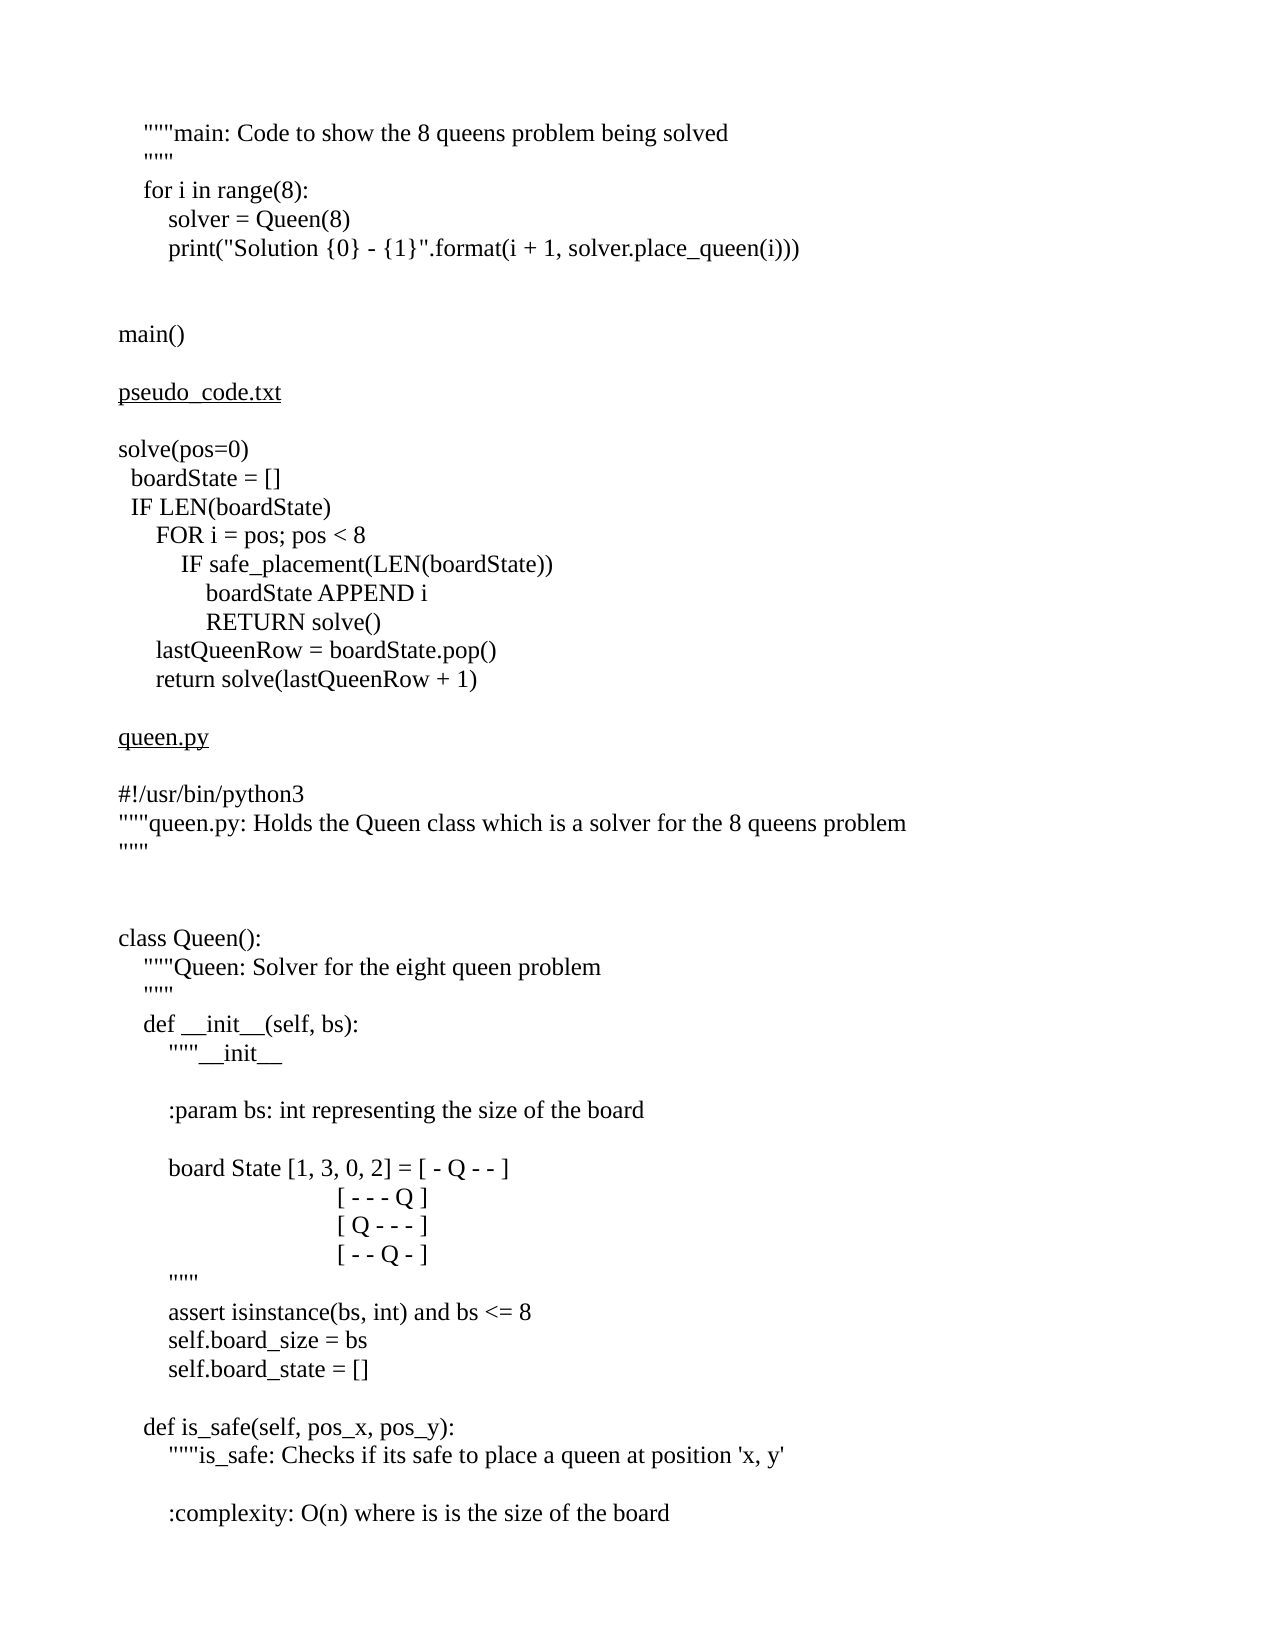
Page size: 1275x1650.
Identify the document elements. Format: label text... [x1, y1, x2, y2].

text """is_safe: Checks if its safe to place a queen at position 'x, y' [118, 1441, 1157, 1469]
text self.board_size = bs [118, 1326, 1157, 1354]
text [ - - Q - ] [118, 1239, 1157, 1268]
text boardState APPEND i [118, 578, 1157, 607]
text :complexity: O(n) where is is the size of the board [118, 1498, 1157, 1527]
text """ [118, 1268, 1157, 1297]
text IF safe_placement(LEN(boardState)) [118, 549, 1157, 578]
text solver = Queen(8) [118, 204, 1157, 233]
text """queen.py: Holds the Queen class which is a solver for the 8 queens problem [118, 808, 1157, 837]
text self.board_state = [] [118, 1354, 1157, 1383]
text solve(pos=0) [118, 434, 1157, 463]
text def is_safe(self, pos_x, pos_y): [118, 1412, 1157, 1441]
text class Queen(): [118, 923, 1157, 952]
text [ Q - - - ] [118, 1211, 1157, 1239]
text def __init__(self, bs): [118, 1009, 1157, 1038]
text :param bs: int representing the size of the board [118, 1096, 1157, 1124]
text RETURN solve() [118, 607, 1157, 636]
text """Queen: Solver for the eight queen problem [118, 952, 1157, 981]
text queen.py [118, 722, 1157, 751]
text """ [118, 981, 1157, 1009]
text IF LEN(boardState) [118, 492, 1157, 521]
text assert isinstance(bs, int) and bs <= 8 [118, 1297, 1157, 1326]
text [ - - - Q ] [118, 1182, 1157, 1211]
text FOR i = pos; pos < 8 [118, 521, 1157, 549]
text boardState = [] [118, 463, 1157, 492]
text board State [1, 3, 0, 2] = [ - Q - - ] [118, 1153, 1157, 1182]
text """ [118, 147, 1157, 176]
text lastQueenRow = boardState.pop() [118, 636, 1157, 664]
text """__init__ [118, 1038, 1157, 1067]
text main() [118, 319, 1157, 348]
text """ [118, 837, 1157, 866]
text return solve(lastQueenRow + 1) [118, 664, 1157, 693]
text """main: Code to show the 8 queens problem being solved [118, 118, 1157, 147]
text #!/usr/bin/python3 [118, 779, 1157, 808]
text pseudo_code.txt [118, 377, 1157, 406]
text for i in range(8): [118, 176, 1157, 204]
text print("Solution {0} - {1}".format(i + 1, solver.place_queen(i))) [118, 233, 1157, 262]
